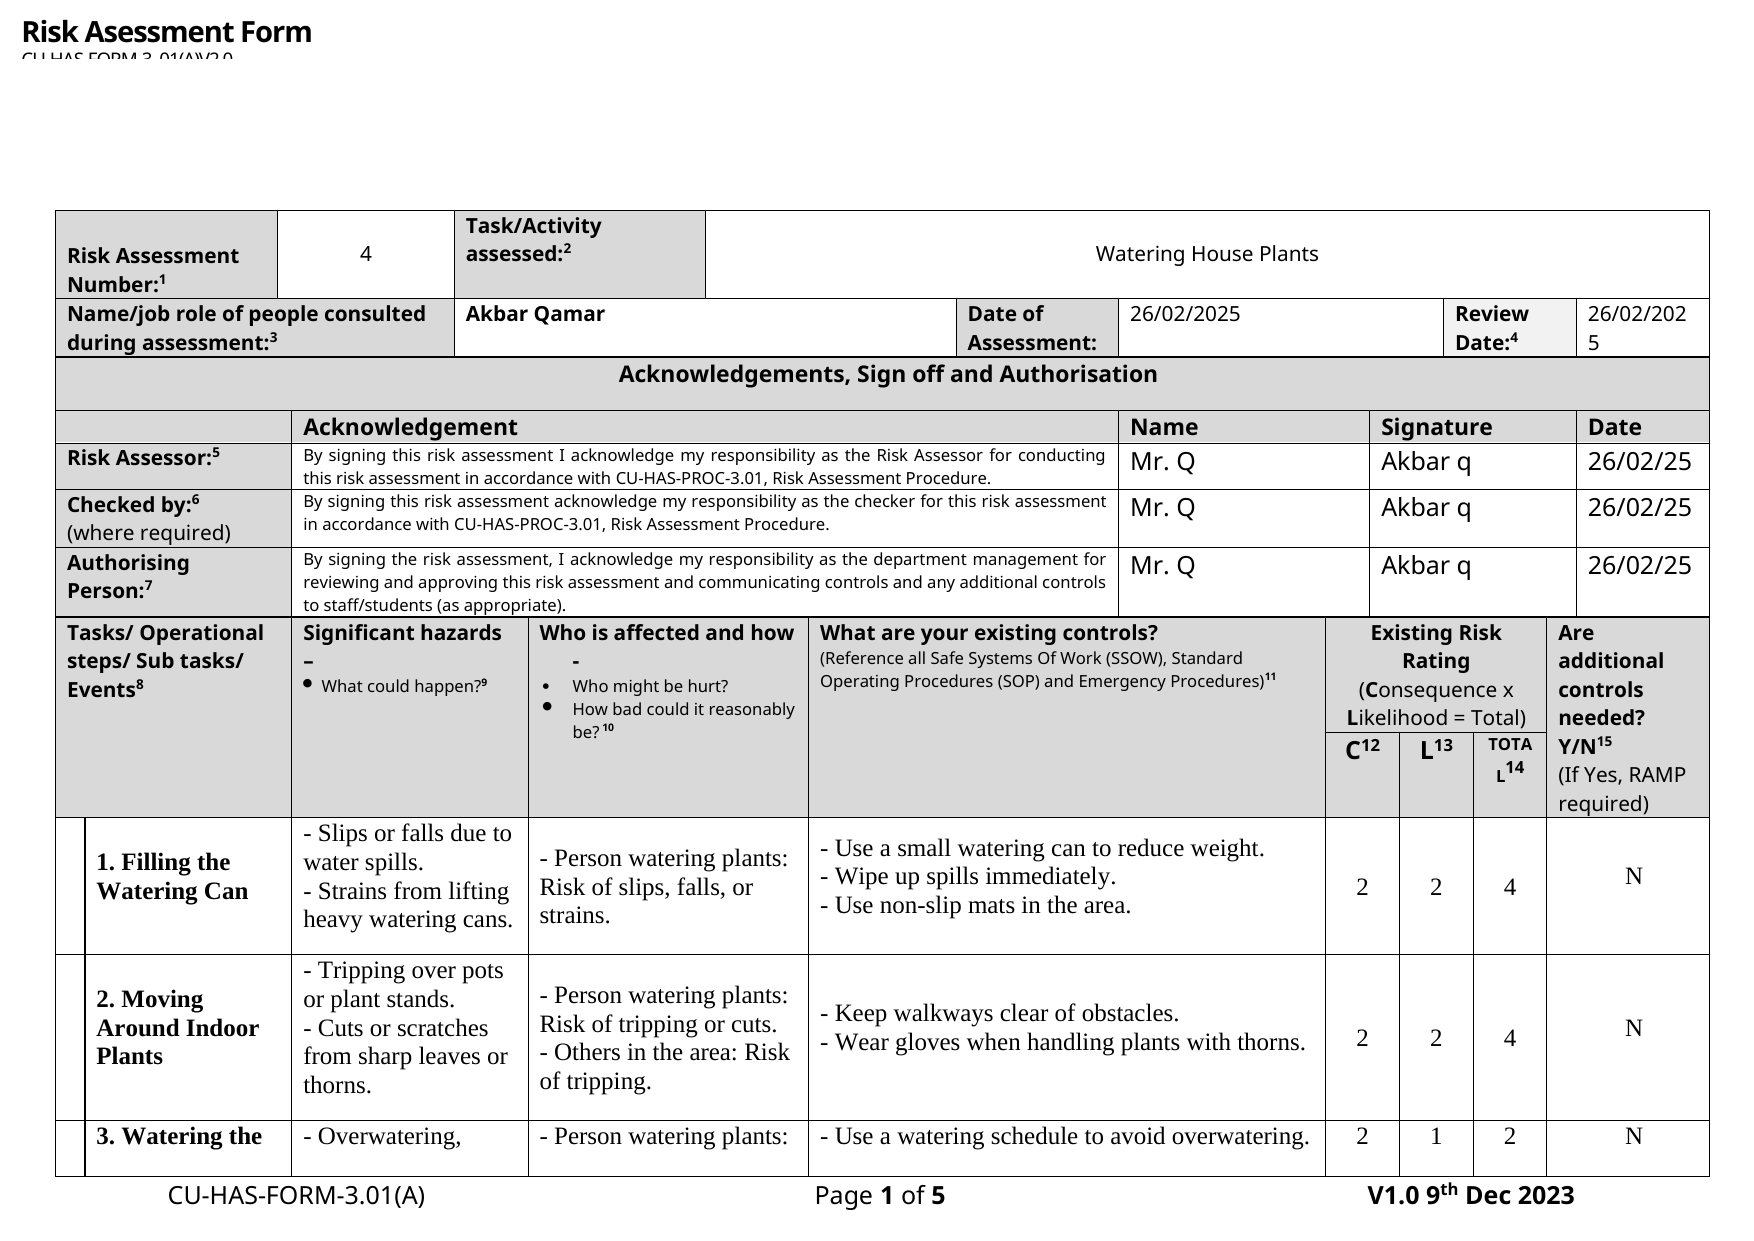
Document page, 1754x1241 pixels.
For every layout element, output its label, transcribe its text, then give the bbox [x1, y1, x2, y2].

table_cell - Person watering plants: [529, 1121, 808, 1176]
table_header Task/Activity assessed:2 [455, 211, 705, 298]
table_cell - Person watering plants: Risk of tripping or cuts. - Others in the area: Risk of tripping. [529, 955, 808, 1120]
table_header Existing Risk Rating (Consequence x Likelihood = Total) [1326, 618, 1546, 732]
table_cell Akbar q [1370, 490, 1576, 547]
table_cell 1 [1400, 1121, 1473, 1176]
table_cell - Slips or falls due to water spills. - Strains from lifting heavy watering cans. [292, 818, 528, 954]
table_cell Akbar q [1370, 444, 1576, 489]
table_cell N [1547, 1121, 1709, 1176]
table_cell 2 [1326, 818, 1399, 954]
table_header Watering House Plants [706, 211, 1709, 298]
table_cell 2 [1474, 1121, 1546, 1176]
table_cell Date [1577, 411, 1709, 442]
table_header Risk Assessment Number:1 [56, 211, 277, 298]
table_cell [56, 1121, 84, 1176]
table_cell 26/02/25 [1577, 490, 1709, 547]
table_cell Acknowledgement [292, 411, 1118, 442]
table_cell 2 [1326, 955, 1399, 1120]
table_cell Mr. Q [1119, 444, 1369, 489]
table_cell N [1547, 818, 1709, 954]
table_cell 2 [1326, 1121, 1399, 1176]
table_cell Signature [1370, 411, 1576, 442]
table_header Who is affected and how - Who might be hurt? How bad could it reasonably be? 10 [529, 618, 808, 817]
table_cell 1. Filling the Watering Can [86, 818, 291, 954]
table_cell Risk Assessor:5 [56, 444, 291, 489]
table_cell [56, 411, 291, 442]
table_cell 3. Watering the [86, 1121, 291, 1176]
table_cell Mr. Q [1119, 548, 1369, 616]
table_cell Checked by:6 (where required) [56, 490, 291, 547]
table_header Acknowledgements, Sign off and Authorisation [56, 358, 1709, 410]
table_cell 4 [1474, 955, 1546, 1120]
table_cell N [1547, 955, 1709, 1120]
table_header Are additional controls needed? Y/N15 (If Yes, RAMP required) [1547, 618, 1709, 817]
table_header Tasks/ Operational steps/ Sub tasks/ Events8 [56, 618, 291, 817]
table_header 4 [278, 211, 454, 298]
table_cell [56, 955, 84, 1120]
table_cell - Keep walkways clear of obstacles. - Wear gloves when handling plants with thorns. [809, 955, 1325, 1120]
table_cell - Tripping over pots or plant stands. - Cuts or scratches from sharp leaves or thorns. [292, 955, 528, 1120]
table_cell L13 [1400, 733, 1473, 817]
table_cell 2 [1400, 955, 1473, 1120]
table_cell TOTAL14 [1474, 733, 1546, 817]
table_cell - Use a small watering can to reduce weight. - Wipe up spills immediately. - Use non-slip mats in the area. [809, 818, 1325, 954]
table_cell - Person watering plants: Risk of slips, falls, or strains. [529, 818, 808, 954]
table_header What are your existing controls? (Reference all Safe Systems Of Work (SSOW), Standard Operating Procedures (SOP) and Emergency Procedures)11 [809, 618, 1325, 817]
table_cell 26/02/25 [1577, 444, 1709, 489]
text CU-HAS-FORM-3..01(A)V2.0 [21, 49, 354, 58]
table_cell By signing this risk assessment I acknowledge my responsibility as the Risk Assessor for conducting this risk assessment in accordance with CU-HAS-PROC-3.01, Risk Assessment Procedure. [292, 444, 1118, 489]
table_cell 26/02/25 [1577, 548, 1709, 616]
table_cell Akbar Qamar [455, 299, 956, 356]
table_cell 2 [1400, 818, 1473, 954]
table_cell Akbar q [1370, 548, 1576, 616]
table_cell 4 [1474, 818, 1546, 954]
table_cell - Overwatering, [292, 1121, 528, 1176]
table_cell - Use a watering schedule to avoid overwatering. [809, 1121, 1325, 1176]
table_cell 26/02/2025 [1119, 299, 1443, 356]
table_header Significant hazards – What could happen?9 [292, 618, 528, 817]
text Risk Asessment Form [21, 15, 354, 49]
table_cell Mr. Q [1119, 490, 1369, 547]
table_cell [56, 818, 84, 954]
table_cell Authorising Person:7 [56, 548, 291, 616]
table_cell By signing the risk assessment, I acknowledge my responsibility as the department management for reviewing and approving this risk assessment and communicating controls and any additional controls to staff/students (as appropriate). [292, 548, 1118, 616]
table_cell Date of Assessment: [957, 299, 1118, 356]
table_cell 2. Moving Around Indoor Plants [86, 955, 291, 1120]
table_cell Review Date:4 [1444, 299, 1576, 356]
table_cell Name/job role of people consulted during assessment:3 [56, 299, 454, 356]
table_cell 26/02/2025 [1577, 299, 1709, 356]
table_cell Name [1119, 411, 1369, 442]
table_cell C12 [1326, 733, 1399, 817]
table_cell By signing this risk assessment acknowledge my responsibility as the checker for this risk assessment in accordance with CU-HAS-PROC-3.01, Risk Assessment Procedure. [292, 490, 1118, 547]
